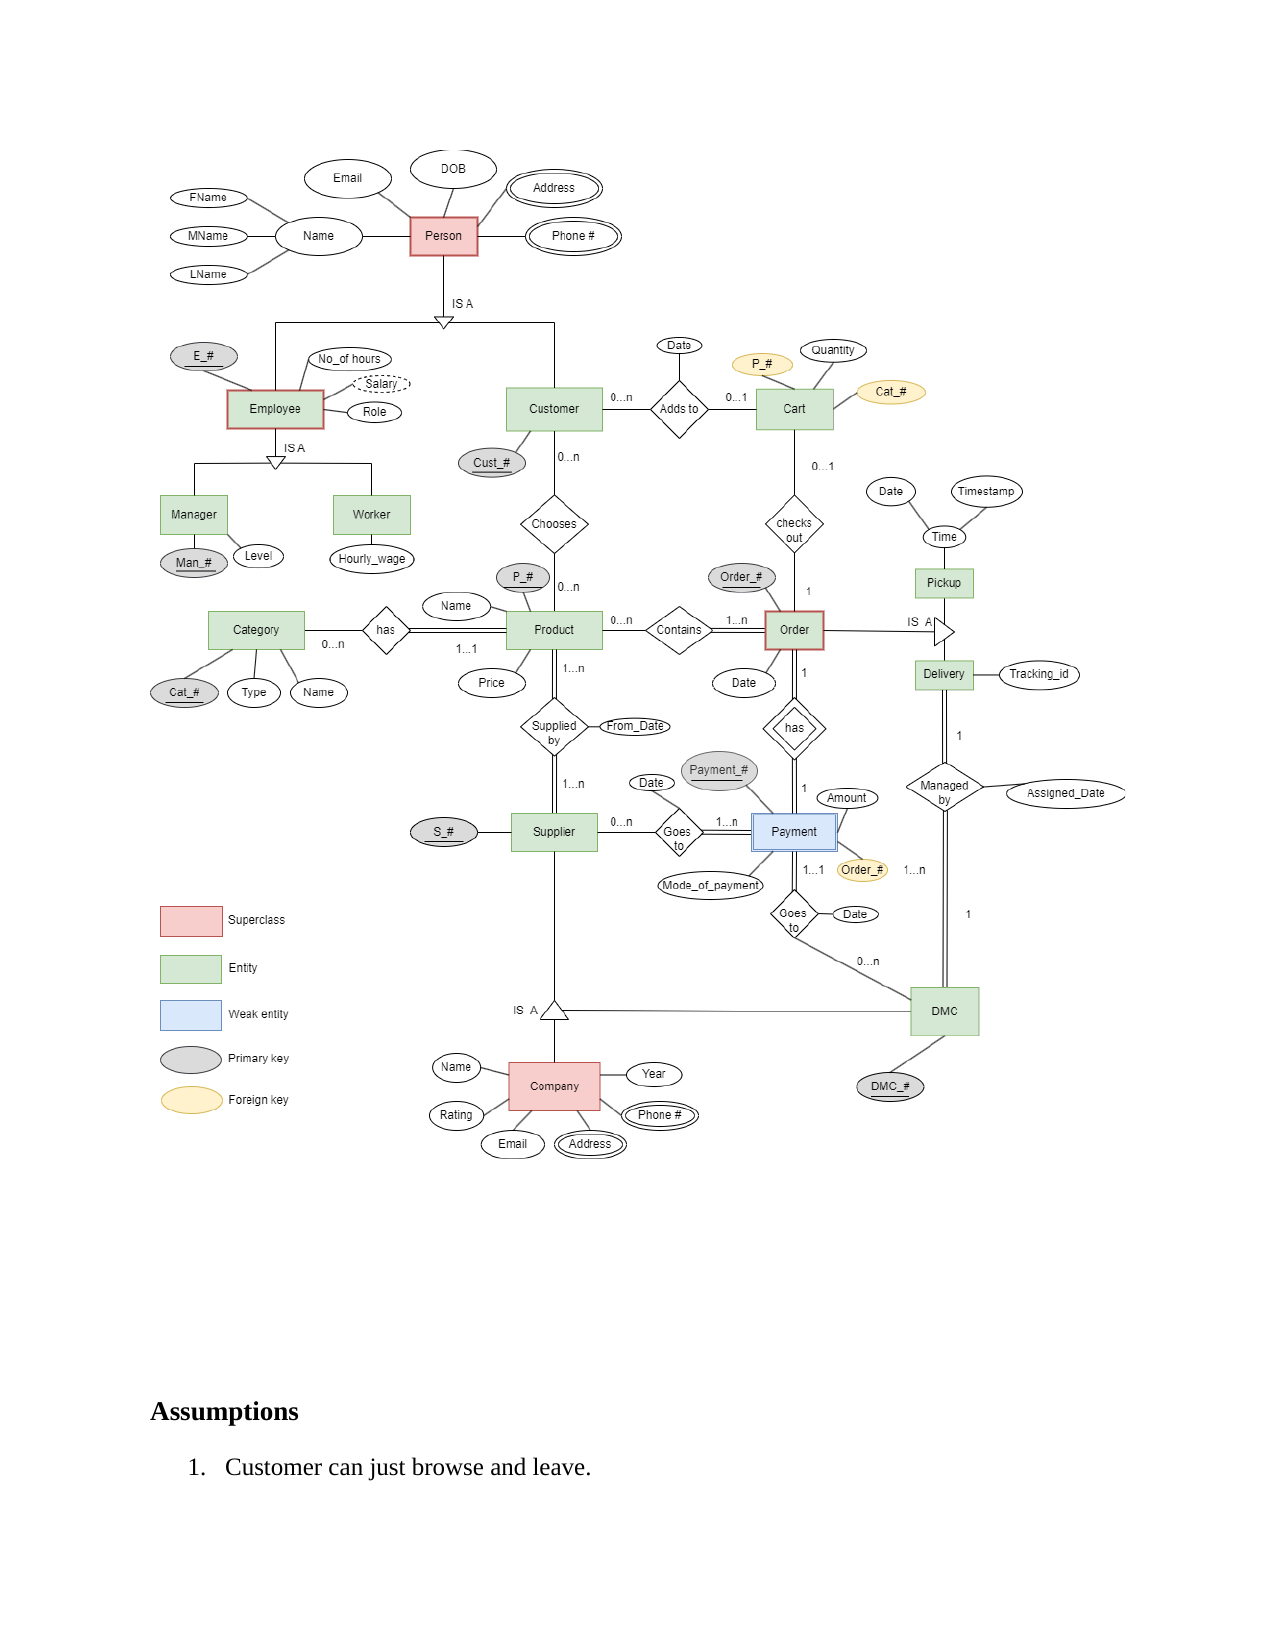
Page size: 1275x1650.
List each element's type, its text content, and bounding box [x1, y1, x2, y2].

list Customer can just browse and leave. [187, 1452, 1125, 1481]
list Assumptions [150, 1396, 1125, 1427]
picture [150, 150, 1125, 1159]
